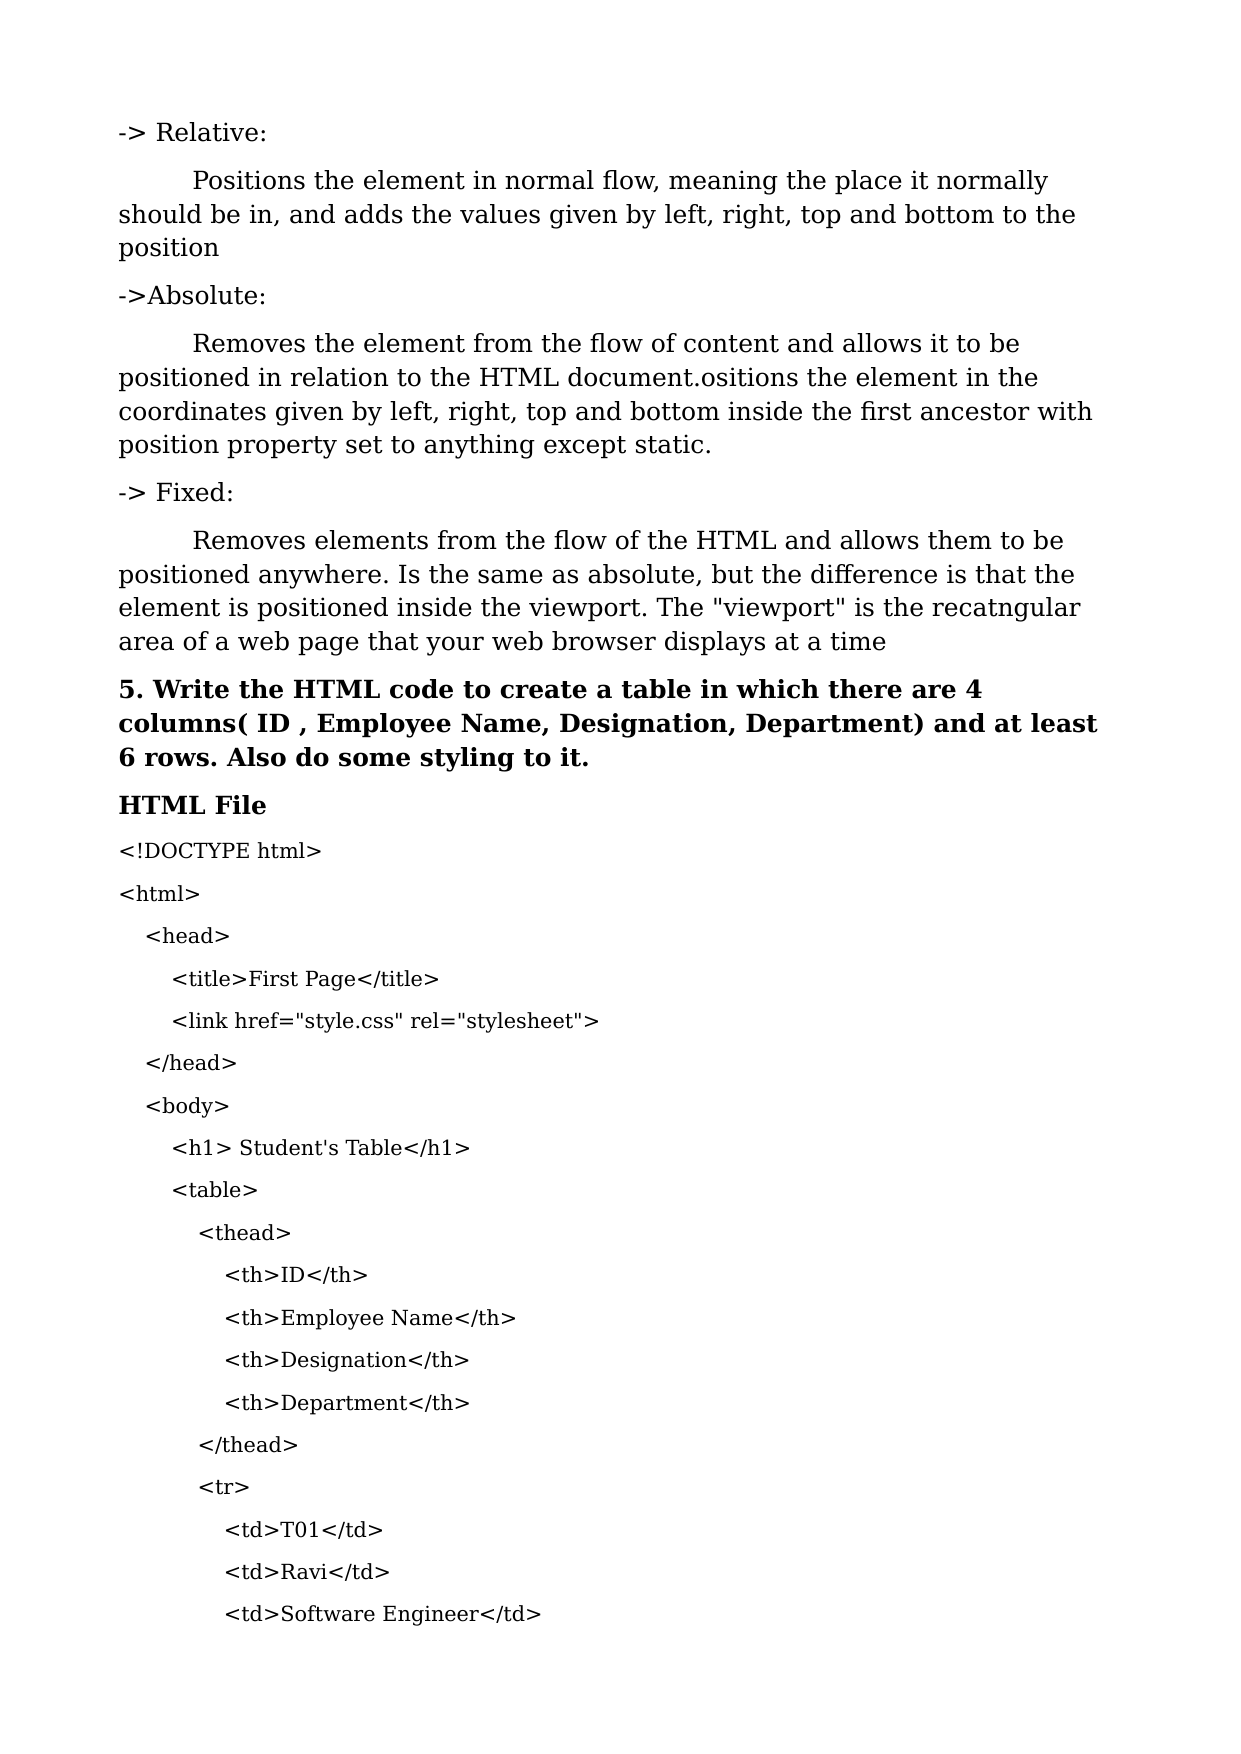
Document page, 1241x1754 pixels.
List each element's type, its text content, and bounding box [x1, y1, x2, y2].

text <head> [118, 924, 1122, 948]
text Removes elements from the flow of the HTML and allows them to be positioned anywhere. Is the same as absolute, but the difference is that the element is positioned inside the viewport. The "viewport" is the recatngular area of a web page that your web browser displays at a time [118, 526, 1122, 656]
text <th>ID</th> [118, 1263, 1122, 1288]
text <thead> [118, 1221, 1122, 1245]
text <tr> [118, 1475, 1122, 1499]
text HTML File [118, 791, 1122, 820]
text <td>Software Engineer</td> [118, 1602, 1122, 1627]
text <th>Department</th> [118, 1391, 1122, 1415]
text ->Absolute: [118, 281, 1122, 311]
text <td>Ravi</td> [118, 1560, 1122, 1584]
text Positions the element in normal flow, meaning the place it normally should be in, and adds the values given by left, right, top and bottom to the position [118, 166, 1122, 262]
text <link href="style.css" rel="stylesheet"> [118, 1009, 1122, 1033]
text <body> [118, 1094, 1122, 1118]
text Removes the element from the flow of content and allows it to be positioned in relation to the HTML document.ositions the element in the coordinates given by left, right, top and bottom inside the first ancestor with position property set to anything except static. [118, 329, 1122, 459]
text <title>First Page</title> [118, 967, 1122, 991]
text <h1> Student's Table</h1> [118, 1136, 1122, 1160]
text -> Fixed: [118, 478, 1122, 507]
text </head> [118, 1051, 1122, 1076]
text -> Relative: [118, 118, 1122, 147]
text <!DOCTYPE html> [118, 839, 1122, 864]
text 5. Write the HTML code to create a table in which there are 4 columns( ID , Employee Name, Designation, Department) and at least 6 rows. Also do some styling to it. [118, 675, 1122, 772]
text <table> [118, 1178, 1122, 1203]
text <th>Designation</th> [118, 1348, 1122, 1372]
text </thead> [118, 1433, 1122, 1457]
text <th>Employee Name</th> [118, 1306, 1122, 1330]
text <html> [118, 882, 1122, 906]
text <td>T01</td> [118, 1518, 1122, 1542]
